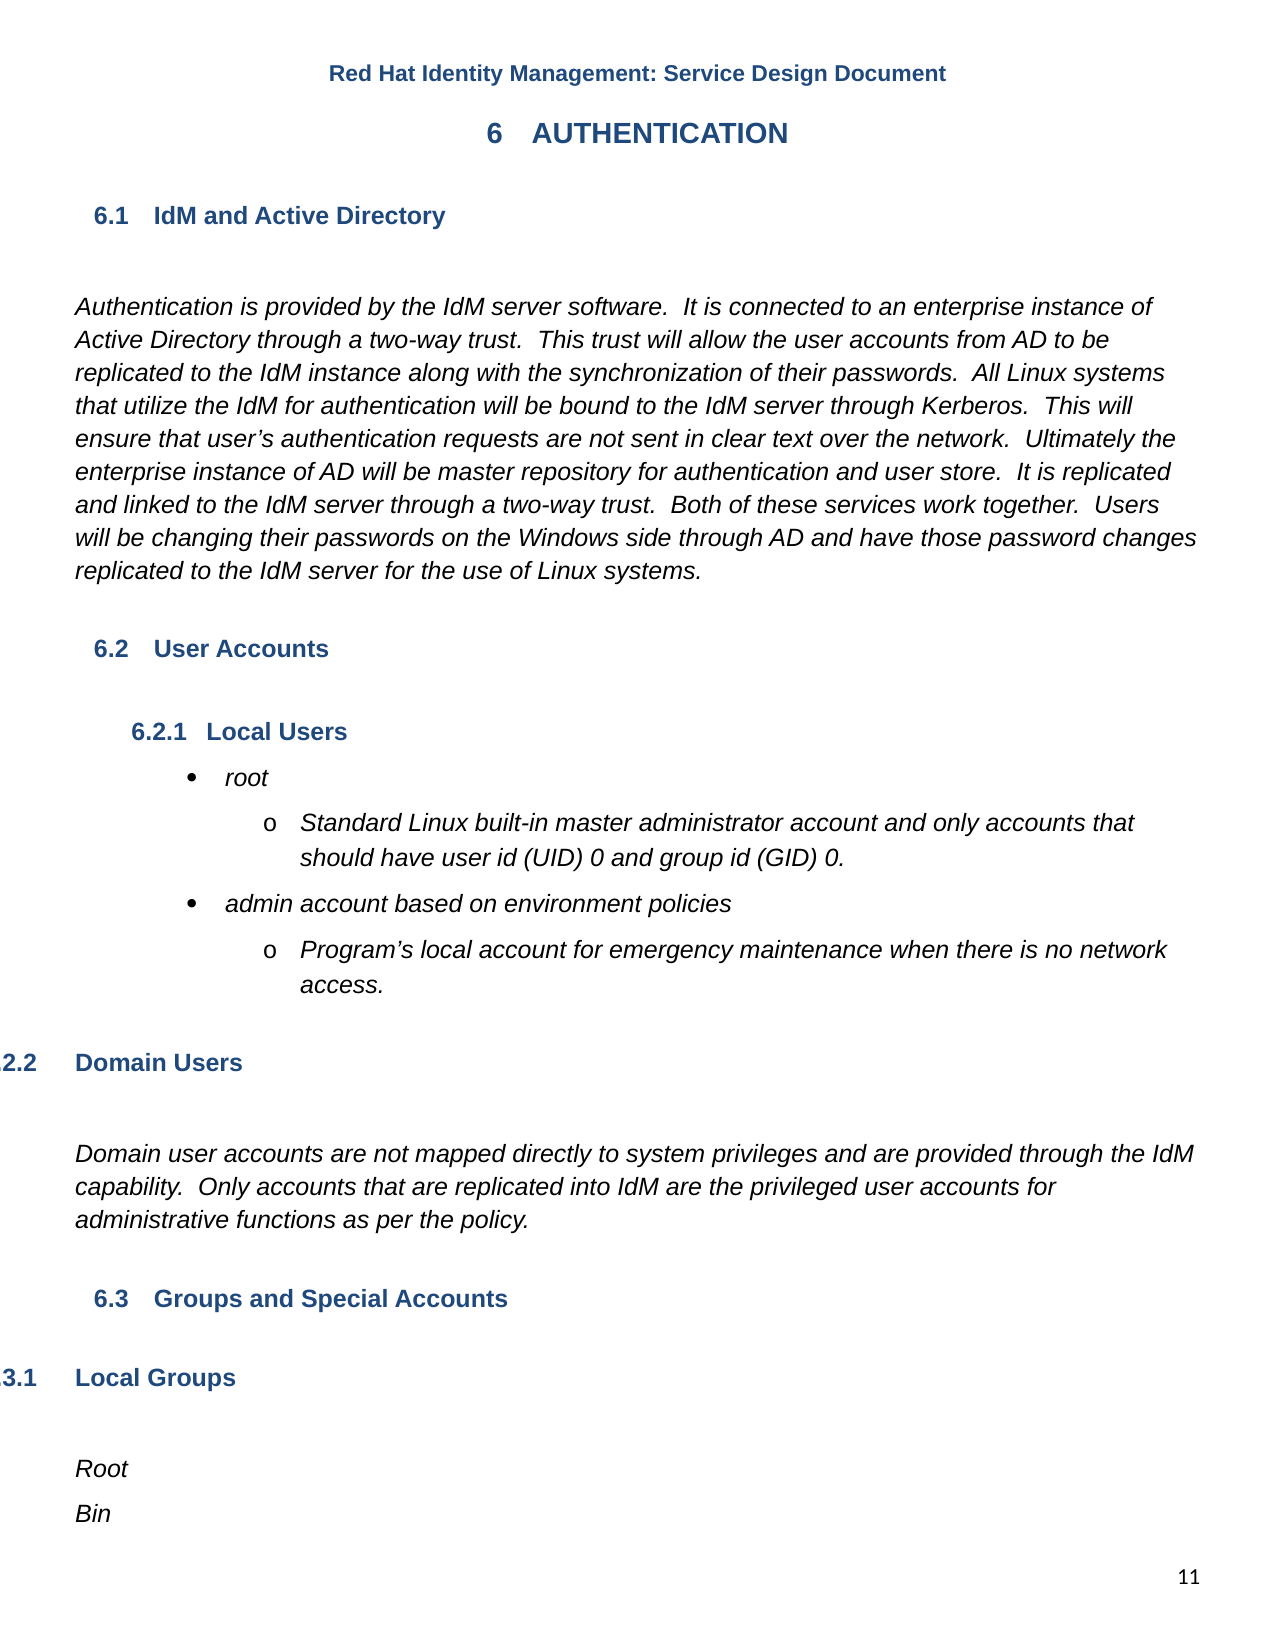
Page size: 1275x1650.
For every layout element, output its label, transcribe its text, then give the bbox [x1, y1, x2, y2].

list Standard Linux built-in master administrator account and only accounts that should have user id (UID) 0 and group id (GID) 0. [262, 808, 1200, 872]
subtitle IdM and Active Directory [94, 201, 1200, 229]
text Root [75, 1453, 1200, 1482]
subtitle AUTHENTICATION [75, 117, 1200, 150]
subtitle Local Groups [0, 1362, 1200, 1391]
list Program’s local account for emergency maintenance when there is no network access. [262, 934, 1200, 998]
subtitle Domain Users [0, 1048, 1200, 1077]
text Domain user accounts are not mapped directly to system privileges and are provided through the IdM capability. Only accounts that are replicated into IdM are the privileged user accounts for administrative functions as per the policy. [75, 1139, 1200, 1234]
subtitle Groups and Special Accounts [94, 1284, 1200, 1313]
list root [187, 763, 1200, 791]
list admin account based on environment policies [187, 889, 1200, 918]
subtitle User Accounts [94, 634, 1200, 663]
text Bin [75, 1499, 1200, 1528]
subtitle Local Users [131, 717, 1200, 746]
text Authentication is provided by the IdM server software. It is connected to an enterprise instance of Active Directory through a two-way trust. This trust will allow the user accounts from AD to be replicated to the IdM instance along with the synchronization of their passwords. All Linux systems that utilize the IdM for authentication will be bound to the IdM server through Kerberos. This will ensure that user’s authentication requests are not sent in clear text over the network. Ultimately the enterprise instance of AD will be master repository for authentication and user store. It is replicated and linked to the IdM server through a two-way trust. Both of these services work together. Users will be changing their passwords on the Windows side through AD and have those password changes replicated to the IdM server for the use of Linux systems. [75, 292, 1200, 584]
